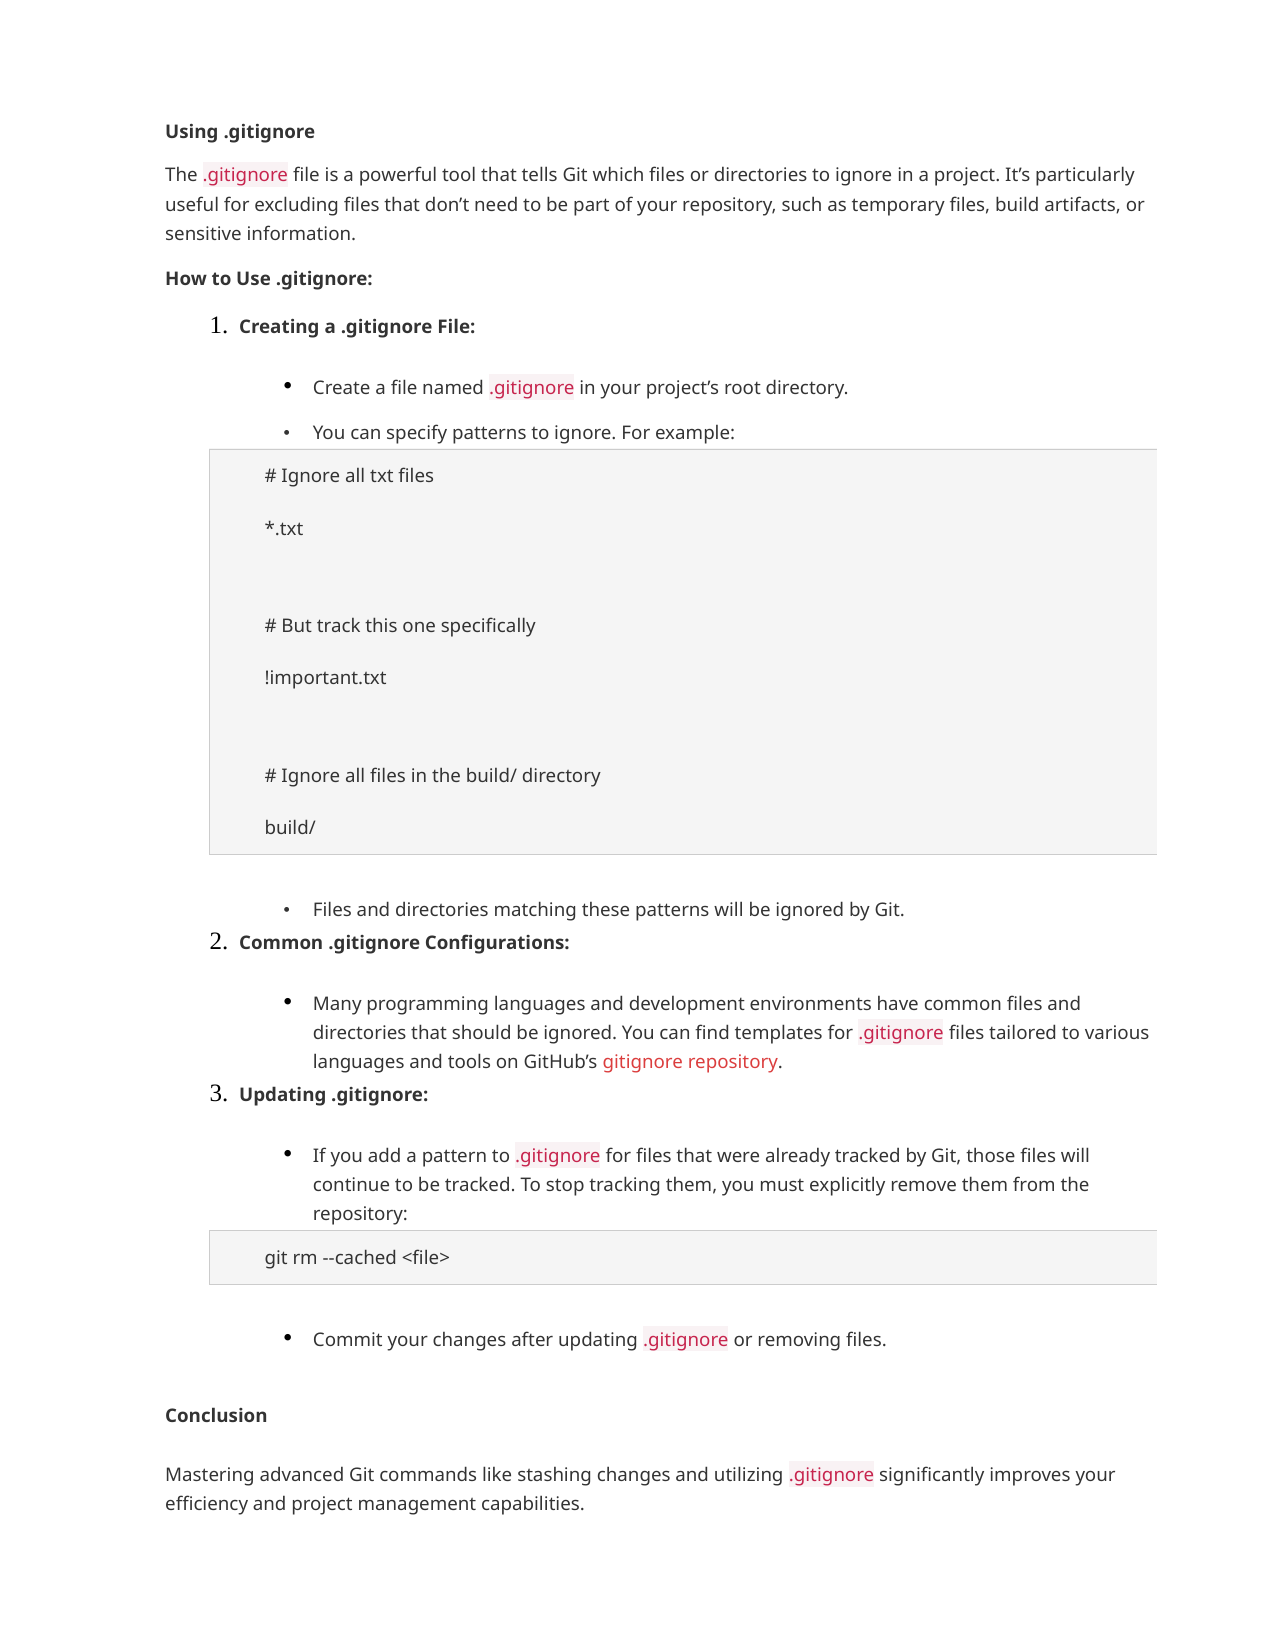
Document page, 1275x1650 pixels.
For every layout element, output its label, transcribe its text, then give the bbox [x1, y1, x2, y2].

subtitle Conclusion [165, 1402, 1157, 1428]
list *.txt [210, 501, 1157, 541]
list You can specify patterns to ignore. For example: [283, 419, 1157, 445]
text How to Use .gitignore: [165, 265, 1157, 291]
text Mastering advanced Git commands like stashing changes and utilizing .gitignore significantly improves your efficiency and project management capabilities. [165, 1461, 1157, 1516]
list Create a file named .gitignore in your project’s root directory. [283, 374, 1157, 400]
list !important.txt [210, 651, 1157, 690]
list Many programming languages and development environments have common files and directories that should be ignored. You can find templates for .gitignore files tailored to various languages and tools on GitHub’s gitignore repository. [283, 990, 1157, 1074]
list git rm --cached <file> [210, 1231, 1157, 1284]
subtitle Using .gitignore [165, 118, 1157, 144]
list Creating a .gitignore File: [209, 310, 1157, 339]
list # Ignore all txt files [210, 450, 1157, 488]
list Commit your changes after updating .gitignore or removing files. [283, 1326, 1157, 1351]
list build/ [210, 800, 1157, 854]
list # But track this one specifically [210, 598, 1157, 638]
list Common .gitignore Configurations: [209, 926, 1157, 954]
list # Ignore all files in the build/ directory [210, 748, 1157, 788]
text The .gitignore file is a powerful tool that tells Git which files or directories to ignore in a project. It’s particularly useful for excluding files that don’t need to be part of your repository, such as temporary files, build artifacts, or sensitive information. [165, 162, 1157, 246]
list If you add a pattern to .gitignore for files that were already tracked by Git, those files will continue to be tracked. To stop tracking them, you must explicitly remove them from the repository: [283, 1142, 1157, 1226]
list Files and directories matching these patterns will be ignored by Git. [283, 896, 1157, 922]
list Updating .gitignore: [209, 1078, 1157, 1107]
